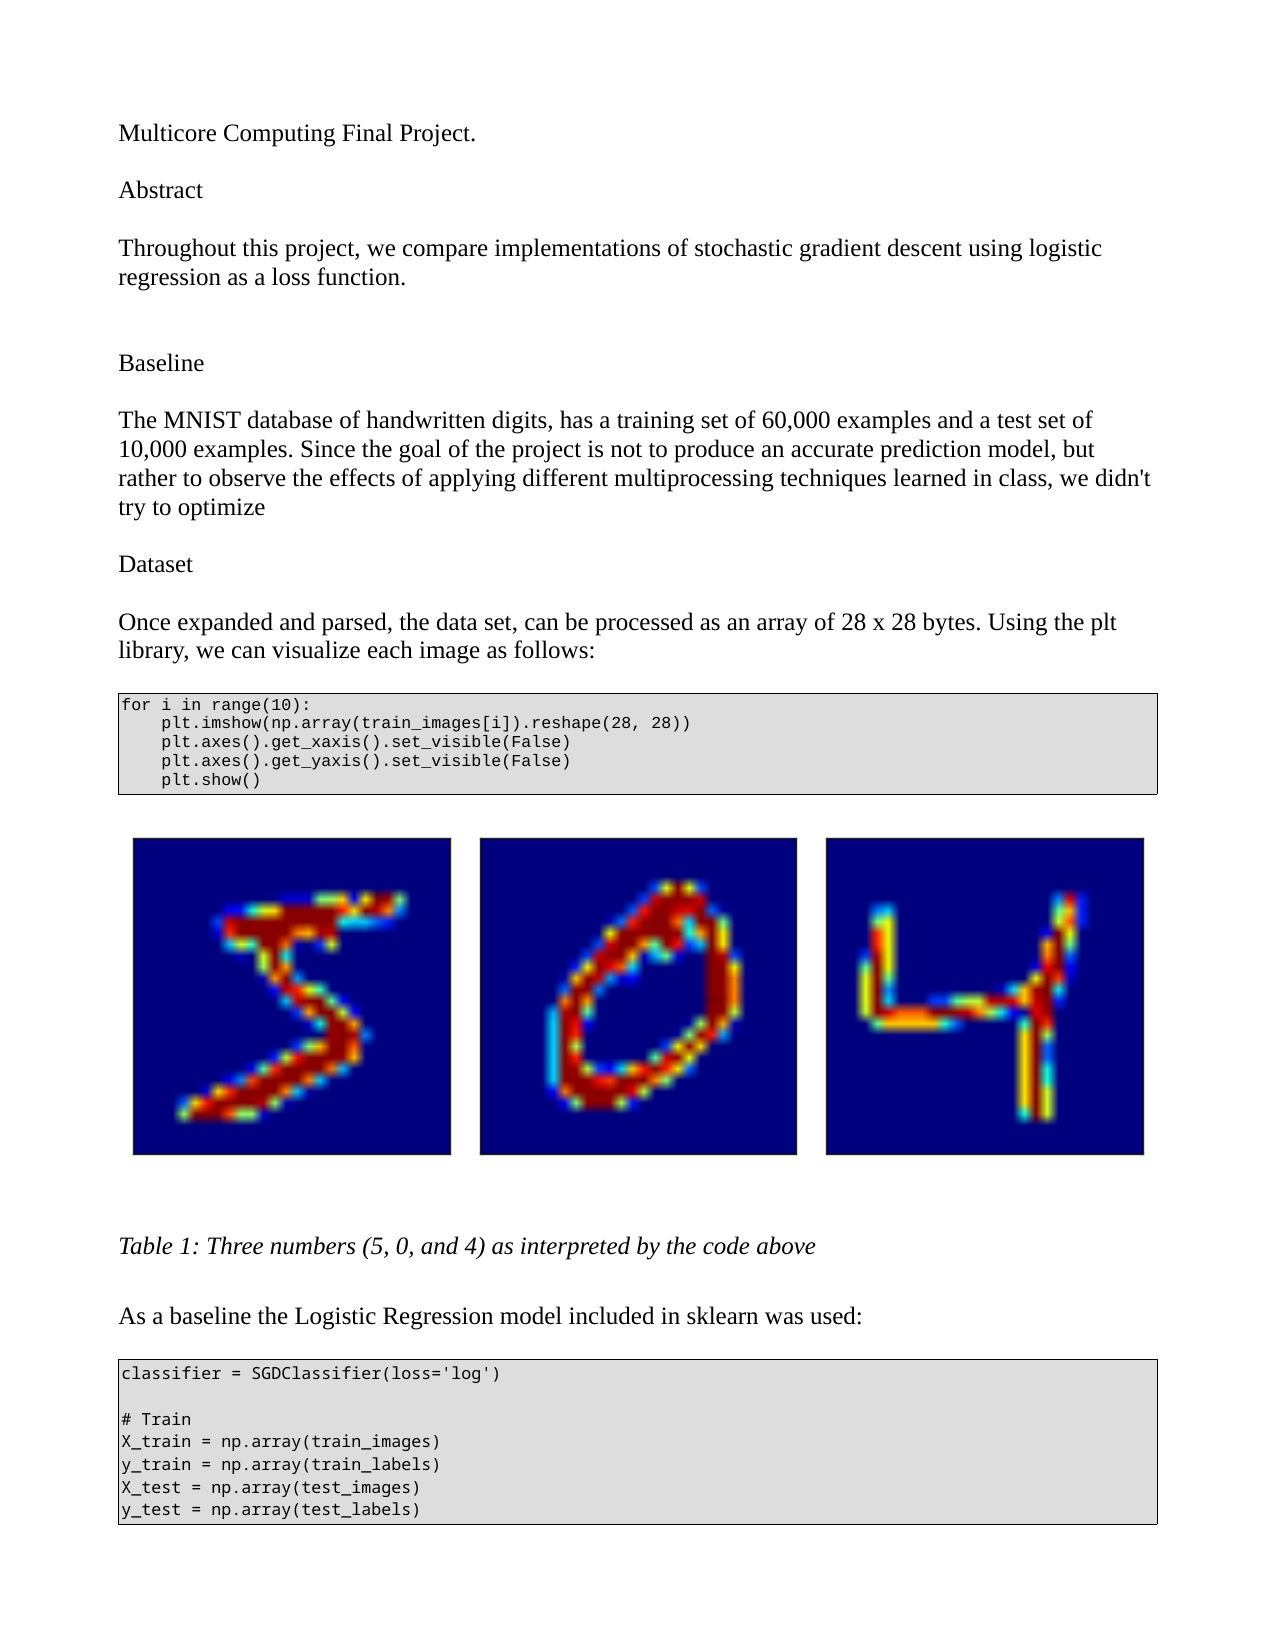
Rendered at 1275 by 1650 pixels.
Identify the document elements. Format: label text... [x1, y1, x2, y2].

table_header [811, 823, 1157, 1219]
text Throughout this project, we compare implementations of stochastic gradient descent using logistic regression as a loss function. [118, 233, 1157, 291]
text y_train = np.array(train_labels) [119, 1449, 1157, 1472]
text X_train = np.array(train_images) [119, 1427, 1157, 1449]
text As a baseline the Logistic Regression model included in sklearn was used: [118, 1301, 1157, 1330]
text Abstract [118, 176, 1157, 204]
picture [470, 828, 805, 1164]
text X_test = np.array(test_images) [119, 1472, 1157, 1495]
text for i in range(10): [119, 694, 1157, 712]
text Table 1: Three numbers (5, 0, and 4) as interpreted by the code above [118, 1231, 1157, 1260]
text Dataset [118, 549, 1157, 578]
text Baseline [118, 348, 1157, 377]
text y_test = np.array(test_labels) [119, 1495, 1157, 1524]
picture [123, 828, 459, 1164]
text The MNIST database of handwritten digits, has a training set of 60,000 examples and a test set of 10,000 examples. Since the goal of the project is not to produce an accurate prediction model, but rather to observe the effects of applying different multiprocessing techniques learned in class, we didn't try to optimize [118, 406, 1157, 521]
text classifier = SGDClassifier(loss='log') [119, 1360, 1157, 1381]
text plt.imshow(np.array(train_images[i]).reshape(28, 28)) [119, 712, 1157, 731]
text Once expanded and parsed, the data set, can be processed as an array of 28 x 28 bytes. Using the plt library, we can visualize each image as follows: [118, 607, 1157, 664]
text plt.axes().get_xaxis().set_visible(False) [119, 731, 1157, 750]
text # Train [119, 1404, 1157, 1427]
text Multicore Computing Final Project. [118, 118, 1157, 147]
table_header [464, 823, 811, 1219]
text plt.axes().get_yaxis().set_visible(False) [119, 750, 1157, 768]
picture [816, 828, 1152, 1164]
text plt.show() [119, 768, 1157, 794]
table_header [118, 823, 464, 1219]
